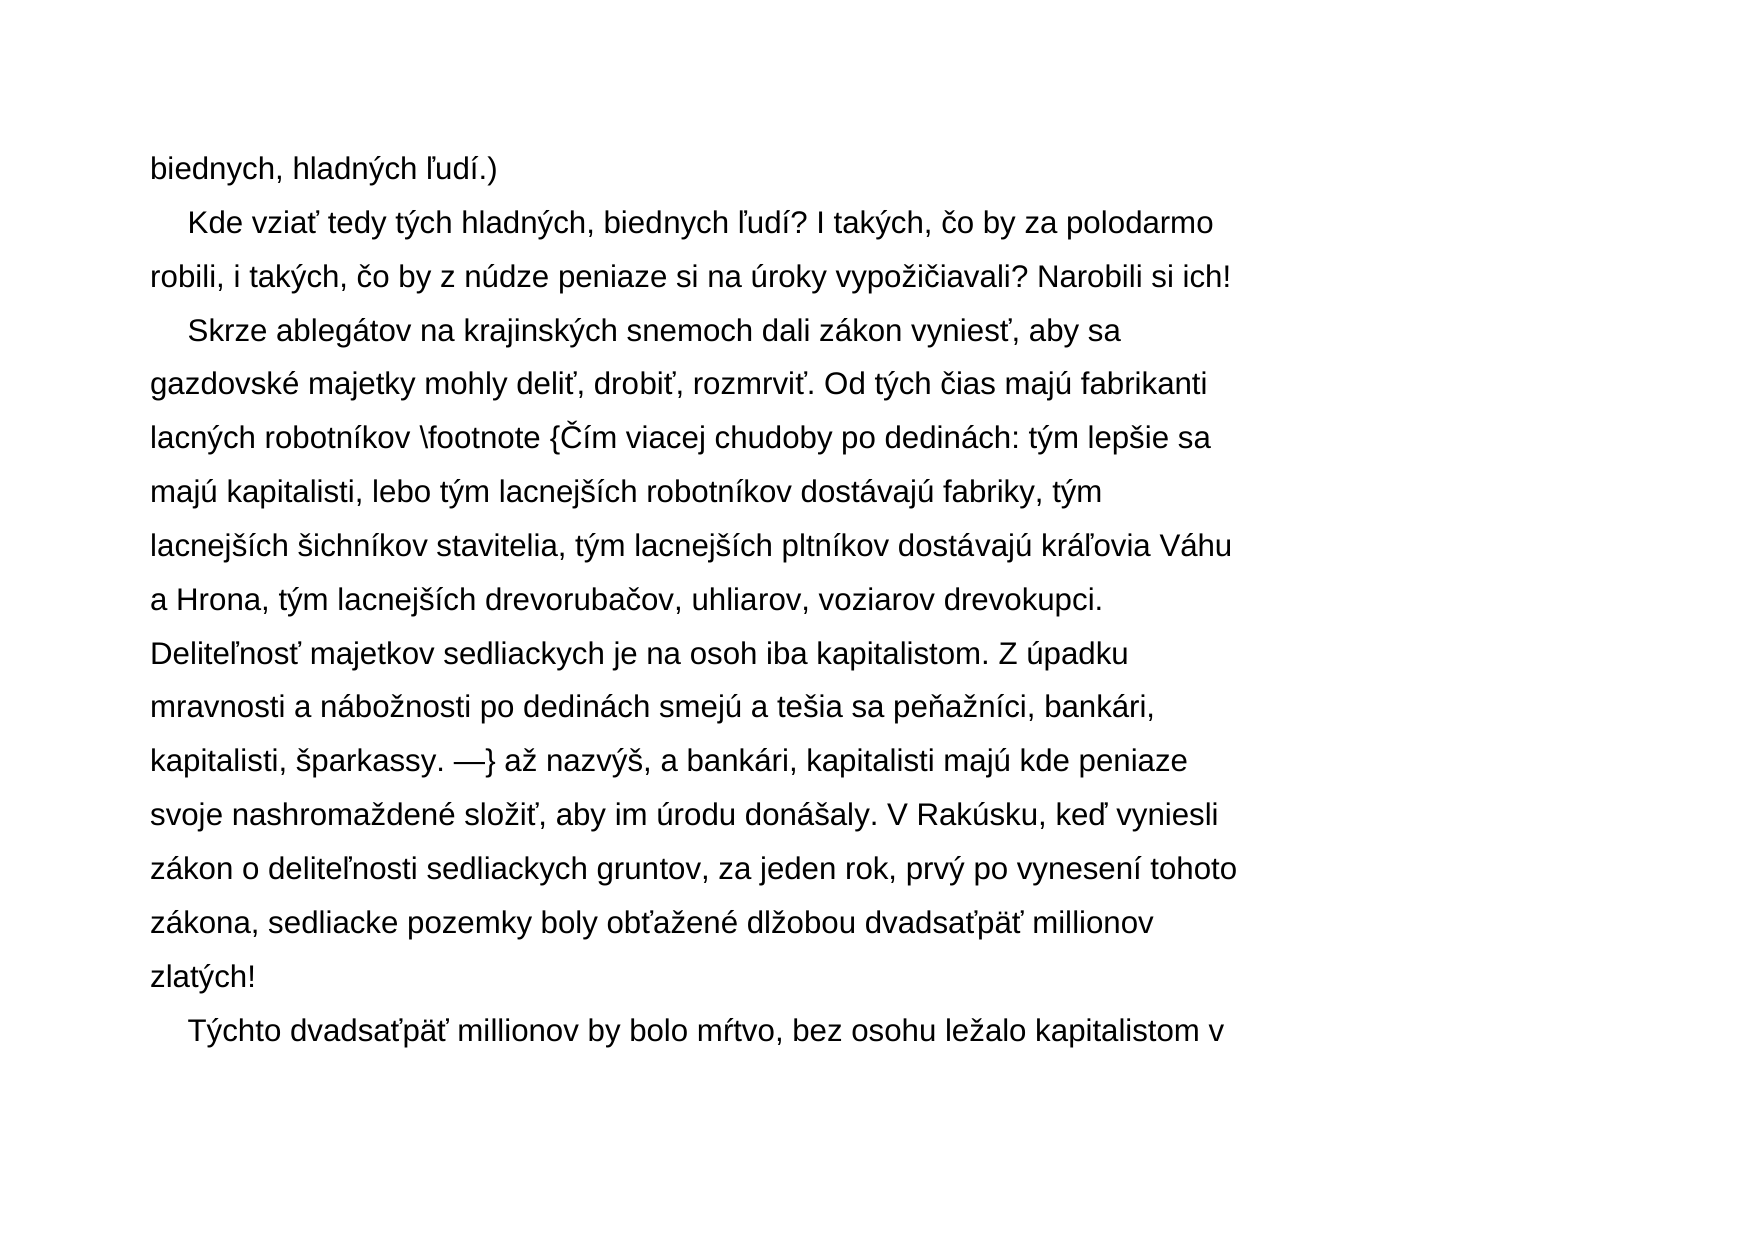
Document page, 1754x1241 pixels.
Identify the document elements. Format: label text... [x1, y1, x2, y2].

text Skrze ablegátov na krajinských snemoch dali zákon vyniesť, aby sa gazdovské majetky mohly deliť, dro­biť, rozmrviť. Od tých čias majú fabrikanti lacných robotníkov \footnote {Čím viacej chudoby po dedinách: tým lepšie sa majú kapitalisti, lebo tým lacnejších robotníkov dostávajú fabriky, tým lacnejších šichníkov stavitelia, tým lacnejších pltníkov dostá­vajú kráľovia Váhu a Hrona, tým lacnejších drevorubačov, uhlia­rov, voziarov drevokupci. Deliteľnosť majetkov sedliackych je na osoh iba kapitalistom. Z úpadku mravnosti a nábožnosti po dedi­nách smejú a tešia sa peňažníci, bankári, kapitalisti, šparkassy. —} až nazvýš, a bankári, kapitalisti majú kde peniaze svoje nashromaždené složiť, aby im úrodu donášaly. V Rakúsku, keď vyniesli zákon o deliteľnosti sedliackych grun­tov, za jeden rok, prvý po vynesení tohoto zá­kona, sedliacke pozemky boly obťažené dlžobou dvadsaťpäť millionov zlatých! [150, 312, 1243, 994]
text biednych, hladných ľudí.) [150, 150, 1243, 186]
text Týchto dvadsaťpäť millionov by bolo mŕtvo, bez osohu ležalo kapitalistom v [150, 1012, 1243, 1048]
text Kde vziať tedy tých hladných, bied­nych ľudí? I takých, čo by za polodarmo ro­bili, i takých, čo by z núdze peniaze si na úroky vypožičiavali? Narobili si ich! [150, 204, 1243, 294]
